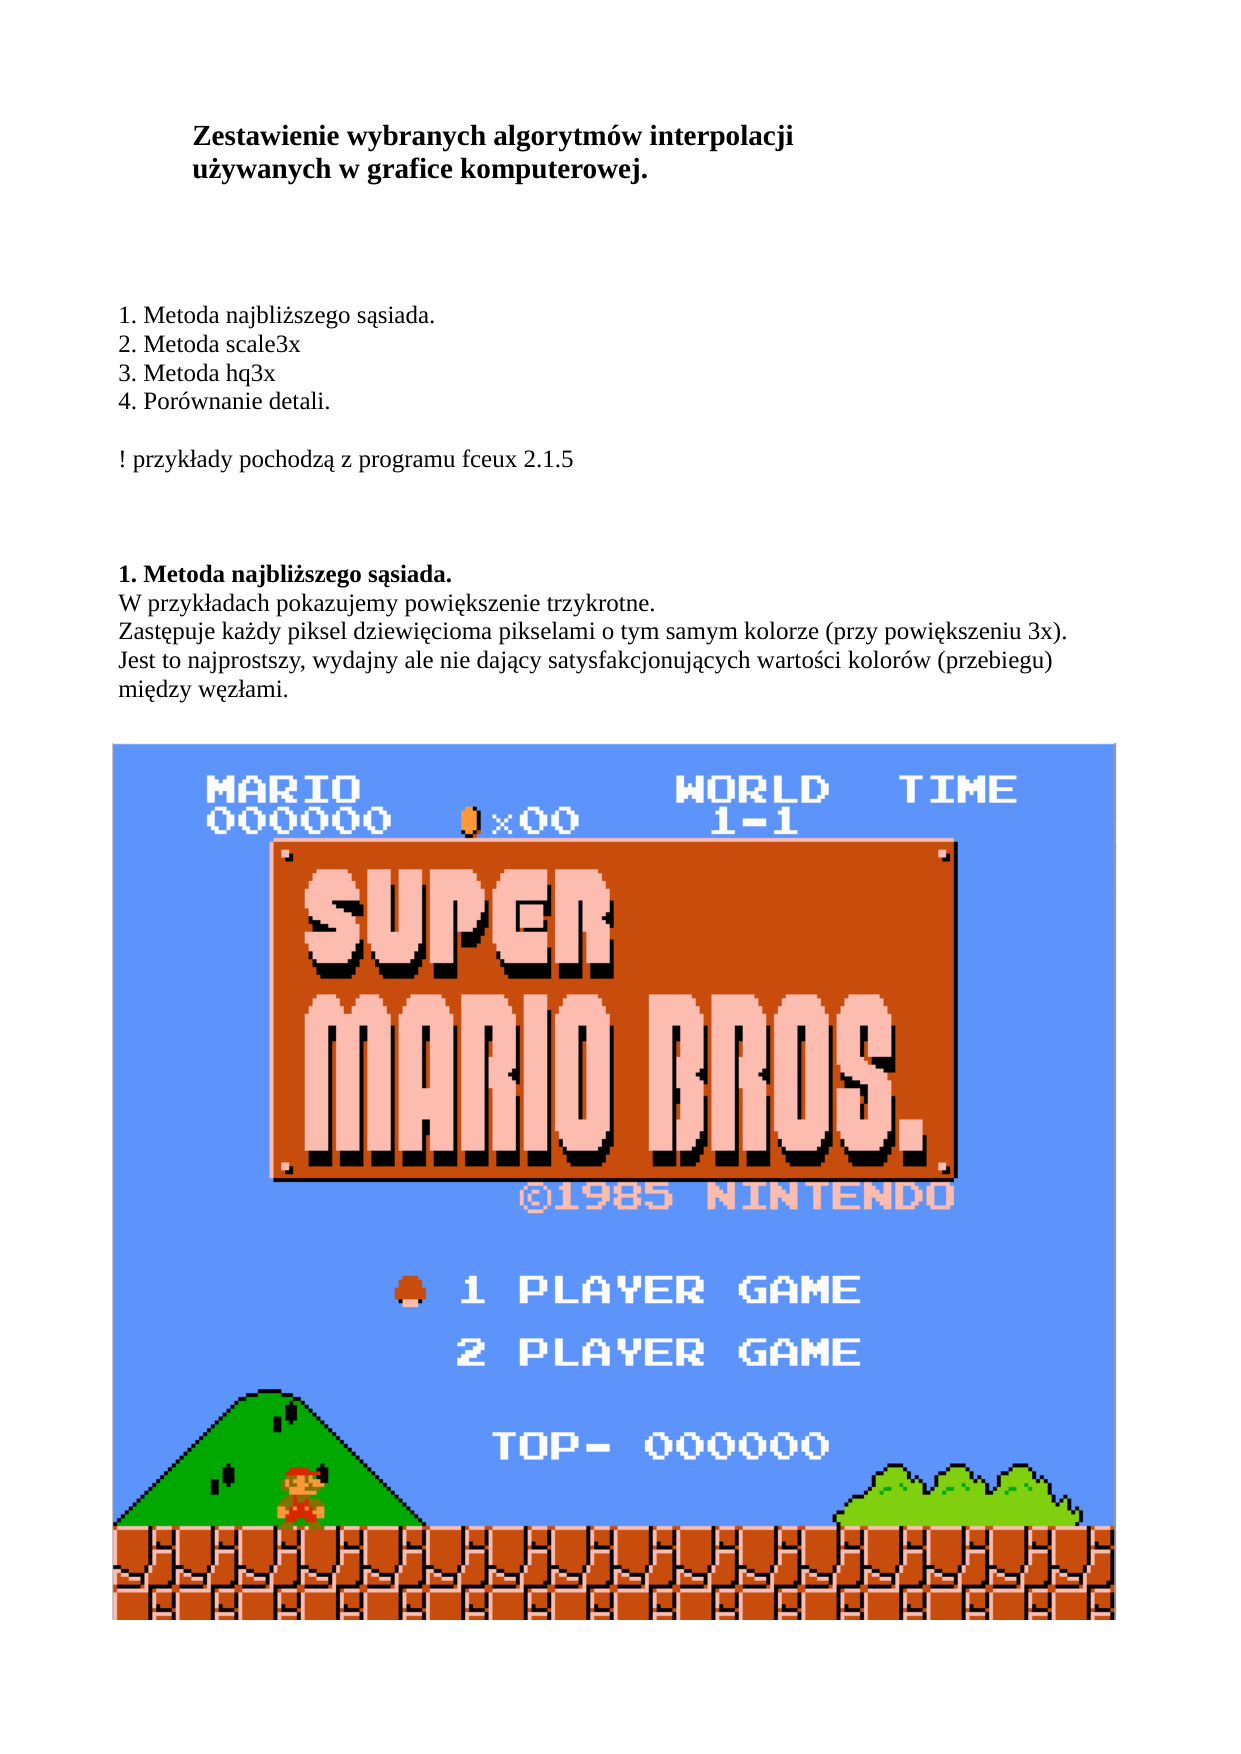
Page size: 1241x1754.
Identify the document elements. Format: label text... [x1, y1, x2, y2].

text 3. Metoda hq3x [118, 358, 1122, 386]
text używanych w grafice komputerowej. [118, 152, 1122, 185]
text 4. Porównanie detali. [118, 386, 1122, 415]
text Zestawienie wybranych algorytmów interpolacji [118, 118, 1122, 152]
text Jest to najprostszy, wydajny ale nie dający satysfakcjonujących wartości kolorów (przebiegu) między węzłami. [118, 645, 1122, 703]
text ! przykłady pochodzą z programu fceux 2.1.5 [118, 444, 1122, 473]
text W przykładach pokazujemy powiększenie trzykrotne. [118, 588, 1122, 616]
text Zastępuje każdy piksel dziewięcioma pikselami o tym samym kolorze (przy powiększeniu 3x). [118, 616, 1122, 645]
picture [112, 743, 1117, 1620]
text 1. Metoda najbliższego sąsiada. [118, 300, 1122, 329]
text 1. Metoda najbliższego sąsiada. [118, 559, 1122, 588]
text 2. Metoda scale3x [118, 329, 1122, 358]
